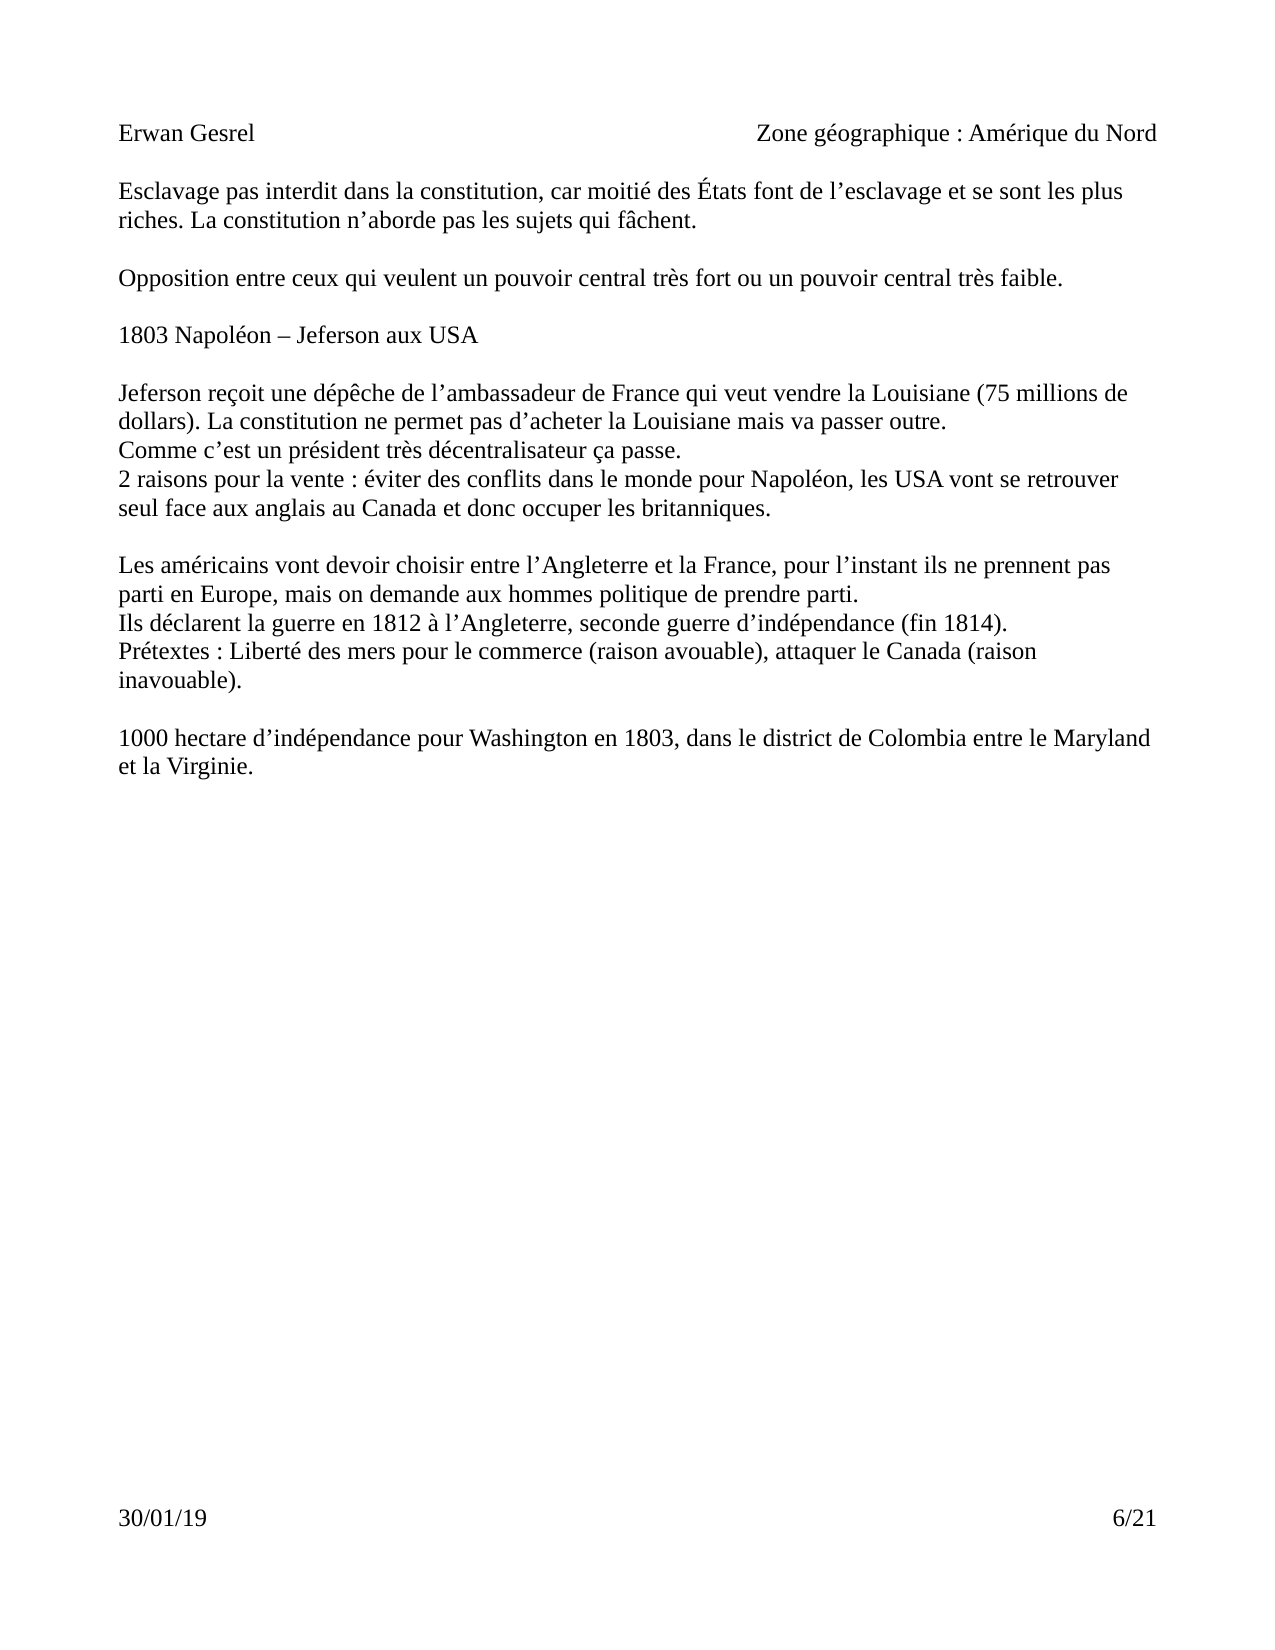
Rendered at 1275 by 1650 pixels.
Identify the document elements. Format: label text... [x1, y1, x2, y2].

text Les américains vont devoir choisir entre l’Angleterre et la France, pour l’instant ils ne prennent pas parti en Europe, mais on demande aux hommes politique de prendre parti. Ils déclarent la guerre en 1812 à l’Angleterre, seconde guerre d’indépendance (fin 1814). [118, 550, 1157, 636]
text 1000 hectare d’indépendance pour Washington en 1803, dans le district de Colombia entre le Maryland et la Virginie. [118, 723, 1157, 780]
text 1803 Napoléon – Jeferson aux USA [118, 320, 1157, 349]
text 2 raisons pour la vente : éviter des conflits dans le monde pour Napoléon, les USA vont se retrouver seul face aux anglais au Canada et donc occuper les britanniques. [118, 464, 1157, 521]
text Jeferson reçoit une dépêche de l’ambassadeur de France qui veut vendre la Louisiane (75 millions de dollars). La constitution ne permet pas d’acheter la Louisiane mais va passer outre. Comme c’est un président très décentralisateur ça passe. [118, 378, 1157, 464]
text Prétextes : Liberté des mers pour le commerce (raison avouable), attaquer le Canada (raison inavouable). [118, 636, 1157, 694]
text Opposition entre ceux qui veulent un pouvoir central très fort ou un pouvoir central très faible. [118, 263, 1157, 291]
text Esclavage pas interdit dans la constitution, car moitié des États font de l’esclavage et se sont les plus riches. La constitution n’aborde pas les sujets qui fâchent. [118, 176, 1157, 263]
